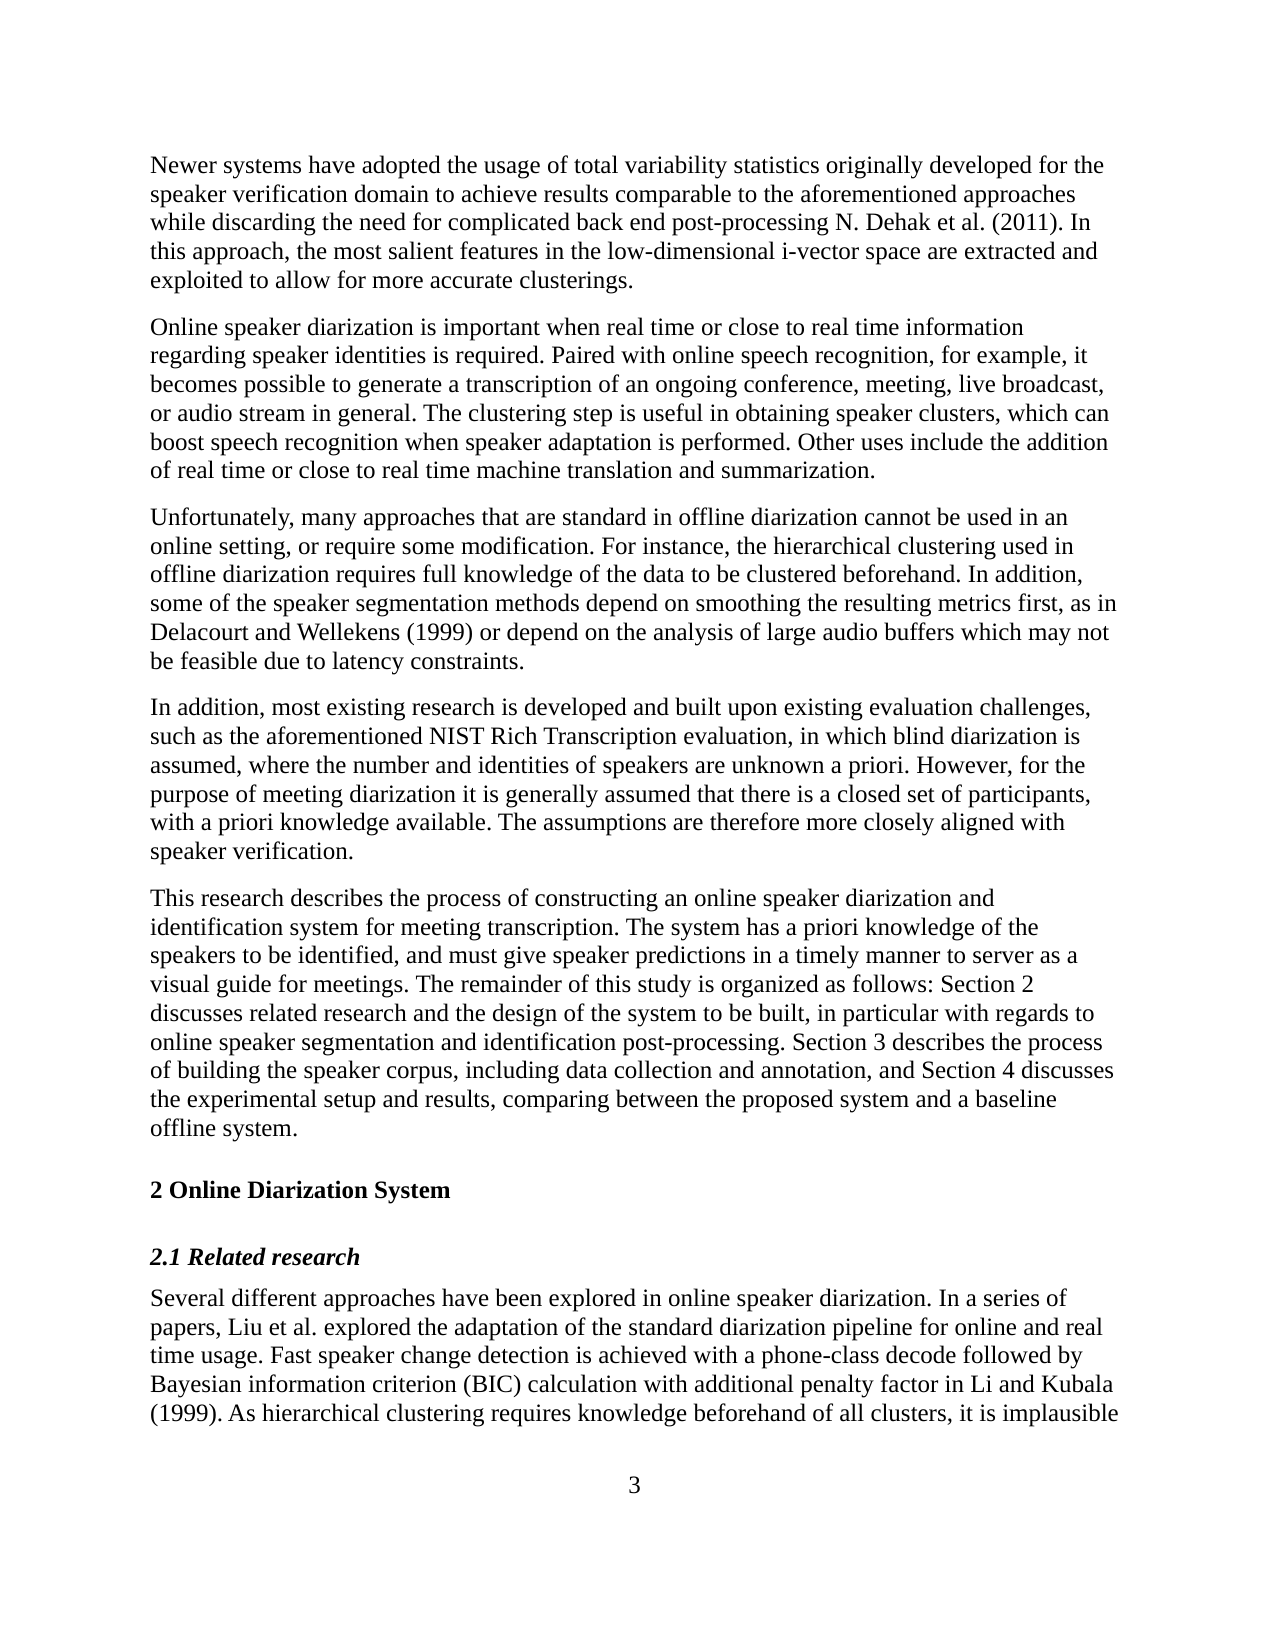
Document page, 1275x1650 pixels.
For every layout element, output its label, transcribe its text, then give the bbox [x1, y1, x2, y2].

text Online speaker diarization is important when real time or close to real time information regarding speaker identities is required. Paired with online speech recognition, for example, it becomes possible to generate a transcription of an ongoing conference, meeting, live broadcast, or audio stream in general. The clustering step is useful in obtaining speaker clusters, which can boost speech recognition when speaker adaptation is performed. Other uses include the addition of real time or close to real time machine translation and summarization. [150, 312, 1125, 484]
text In addition, most existing research is developed and built upon existing evaluation challenges, such as the aforementioned NIST Rich Transcription evaluation, in which blind diarization is assumed, where the number and identities of speakers are unknown a priori. However, for the purpose of meeting diarization it is generally assumed that there is a closed set of participants, with a priori knowledge available. The assumptions are therefore more closely aligned with speaker verification. [150, 692, 1125, 865]
subtitle 2 Online Diarization System [150, 1176, 1125, 1204]
text This research describes the process of constructing an online speaker diarization and identification system for meeting transcription. The system has a priori knowledge of the speakers to be identified, and must give speaker predictions in a timely manner to server as a visual guide for meetings. The remainder of this study is organized as follows: Section 2 discusses related research and the design of the system to be built, in particular with regards to online speaker segmentation and identification post-processing. Section 3 describes the process of building the speaker corpus, including data collection and annotation, and Section 4 discusses the experimental setup and results, comparing between the proposed system and a baseline offline system. [150, 883, 1125, 1142]
subtitle 2.1 Related research [150, 1242, 1125, 1271]
text Unfortunately, many approaches that are standard in offline diarization cannot be used in an online setting, or require some modification. For instance, the hierarchical clustering used in offline diarization requires full knowledge of the data to be clustered beforehand. In addition, some of the speaker segmentation methods depend on smoothing the resulting metrics first, as in Delacourt and Wellekens (1999) or depend on the analysis of large audio buffers which may not be feasible due to latency constraints. [150, 502, 1125, 674]
text Several different approaches have been explored in online speaker diarization. In a series of papers, Liu et al. explored the adaptation of the standard diarization pipeline for online and real time usage. Fast speaker change detection is achieved with a phone-class decode followed by Bayesian information criterion (BIC) calculation with additional penalty factor in Li and Kubala (1999). As hierarchical clustering requires knowledge beforehand of all clusters, it is implausible [150, 1283, 1125, 1427]
text Newer systems have adopted the usage of total variability statistics originally developed for the speaker verification domain to achieve results comparable to the aforementioned approaches while discarding the need for complicated back end post-processing N. Dehak et al. (2011). In this approach, the most salient features in the low-dimensional i-vector space are extracted and exploited to allow for more accurate clusterings. [150, 150, 1125, 294]
